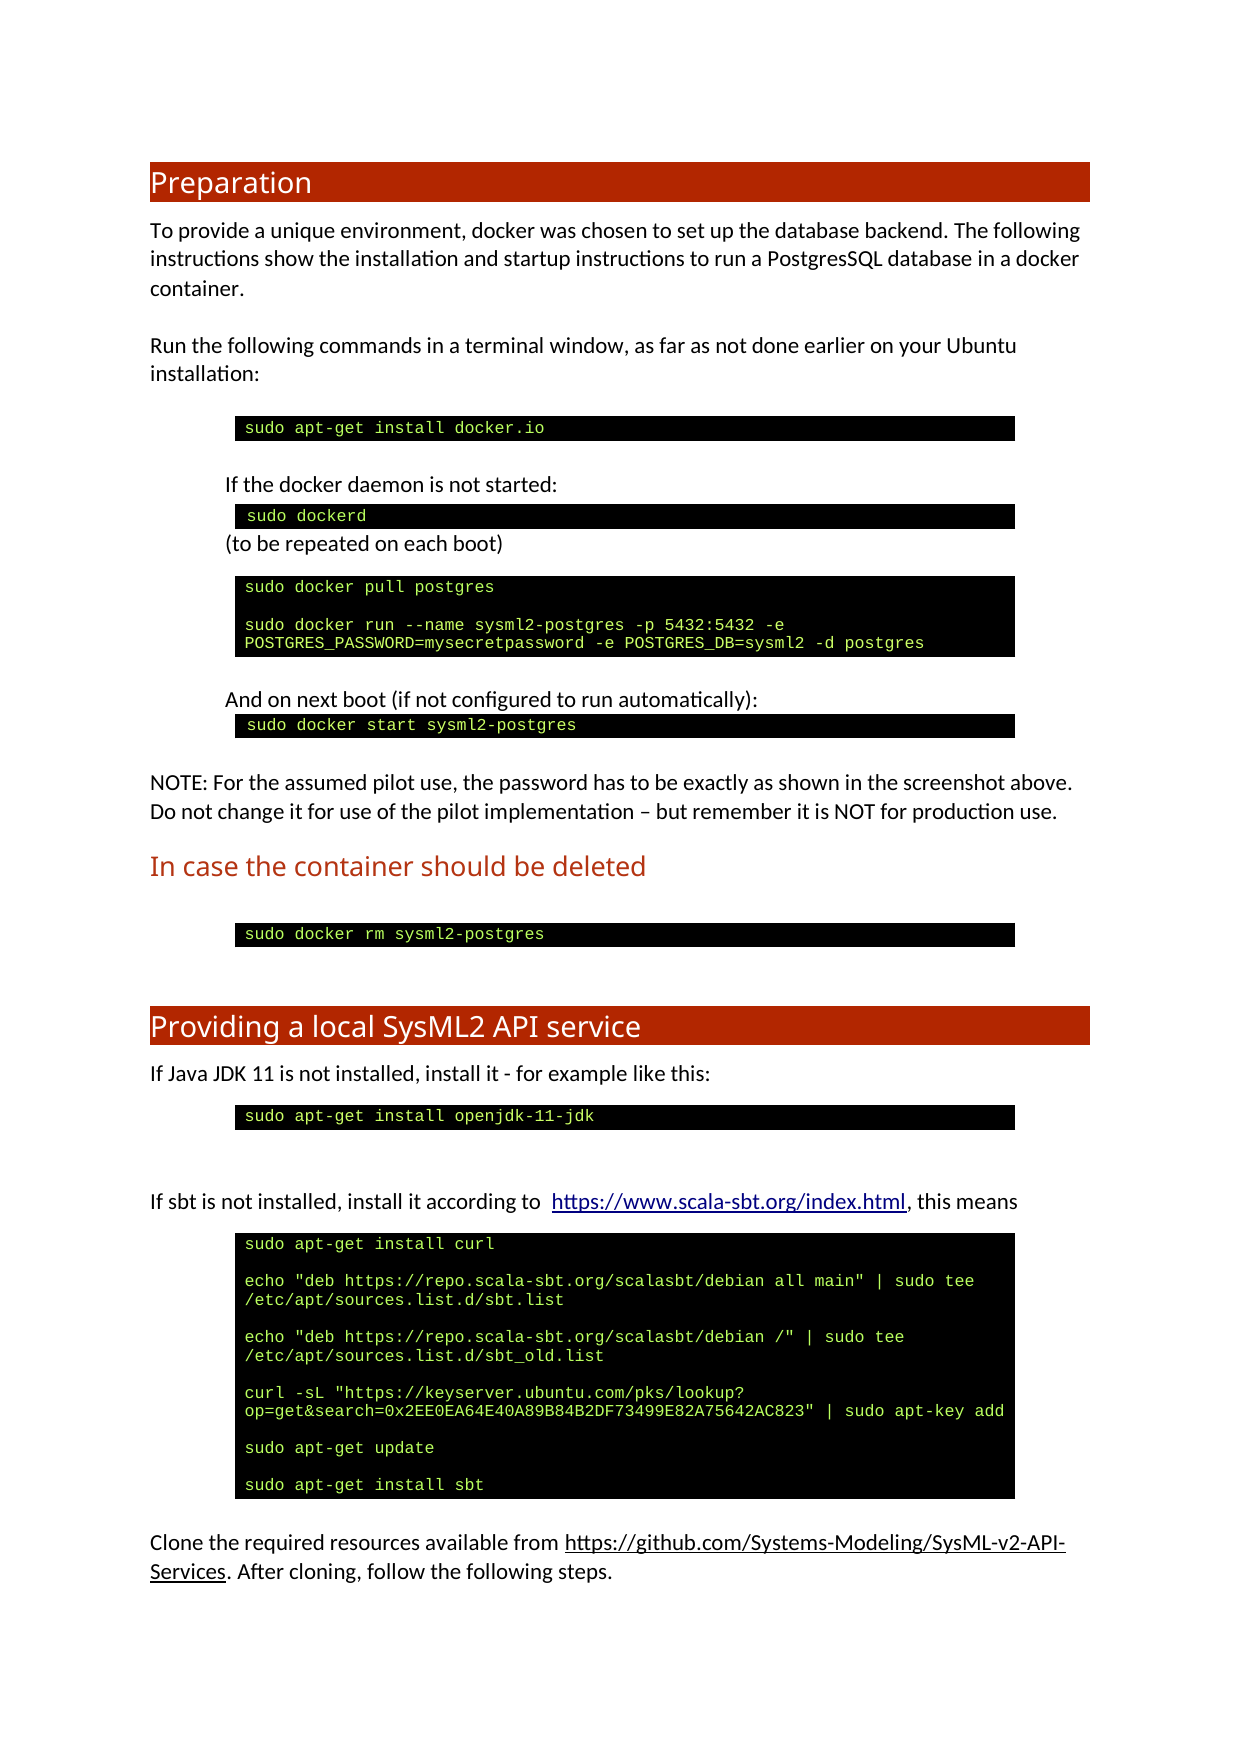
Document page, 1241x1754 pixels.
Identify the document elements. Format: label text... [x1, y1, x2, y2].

subtitle In case the container should be deleted [150, 847, 1090, 884]
text Run the following commands in a terminal window, as far as not done earlier on your Ubuntu installation: [150, 331, 1090, 388]
subtitle Preparation [150, 162, 1090, 202]
list echo "deb https://repo.scala-sbt.org/scalasbt/debian /" | sudo tee /etc/apt/sources.list.d/sbt_old.list [236, 1326, 1014, 1381]
list sudo apt-get install openjdk-11-jdk [236, 1106, 1014, 1129]
list If the docker daemon is not started: [187, 441, 1090, 498]
list (to be repeated on each boot) [187, 529, 1090, 576]
text To provide a unique environment, docker was chosen to set up the database backend. The following instructions show the installation and startup instructions to run a PostgresSQL database in a docker container. [150, 216, 1090, 302]
list sudo apt-get install sbt [236, 1474, 1014, 1498]
list sudo apt-get install curl [236, 1234, 1014, 1252]
list curl -sL "https://keyserver.ubuntu.com/pks/lookup?op=get&search=0x2EE0EA64E40A89B84B2DF73499E82A75642AC823" | sudo apt-key add [236, 1381, 1014, 1437]
list echo "deb https://repo.scala-sbt.org/scalasbt/debian all main" | sudo tee /etc/apt/sources.list.d/sbt.list [236, 1270, 1014, 1326]
list sudo docker pull postgres [236, 577, 1014, 613]
list sudo docker start sysml2-postgres [236, 715, 1014, 737]
list sudo docker rm sysml2-postgres [236, 924, 1014, 946]
text If sbt is not installed, install it according to https://www.scala-sbt.org/index.html, this means [150, 1187, 1090, 1216]
subtitle Providing a local SysML2 API service [150, 1006, 1090, 1045]
text If Java JDK 11 is not installed, install it - for example like this: [150, 1059, 1090, 1088]
text Clone the required resources available from https://github.com/Systems-Modeling/SysML-v2-API-Services. After cloning, follow the following steps. [150, 1527, 1090, 1585]
text NOTE: For the assumed pilot use, the password has to be exactly as shown in the screenshot above. Do not change it for use of the pilot implementation – but remember it is NOT for production use. [150, 738, 1090, 826]
list sudo docker run --name sysml2-postgres -p 5432:5432 -e POSTGRES_PASSWORD=mysecretpassword -e POSTGRES_DB=sysml2 -d postgres [236, 613, 1014, 656]
list And on next boot (if not configured to run automatically): [187, 657, 1090, 714]
list sudo apt-get update [236, 1437, 1014, 1474]
list sudo dockerd [236, 505, 1014, 528]
list sudo apt-get install docker.io [236, 418, 1014, 440]
